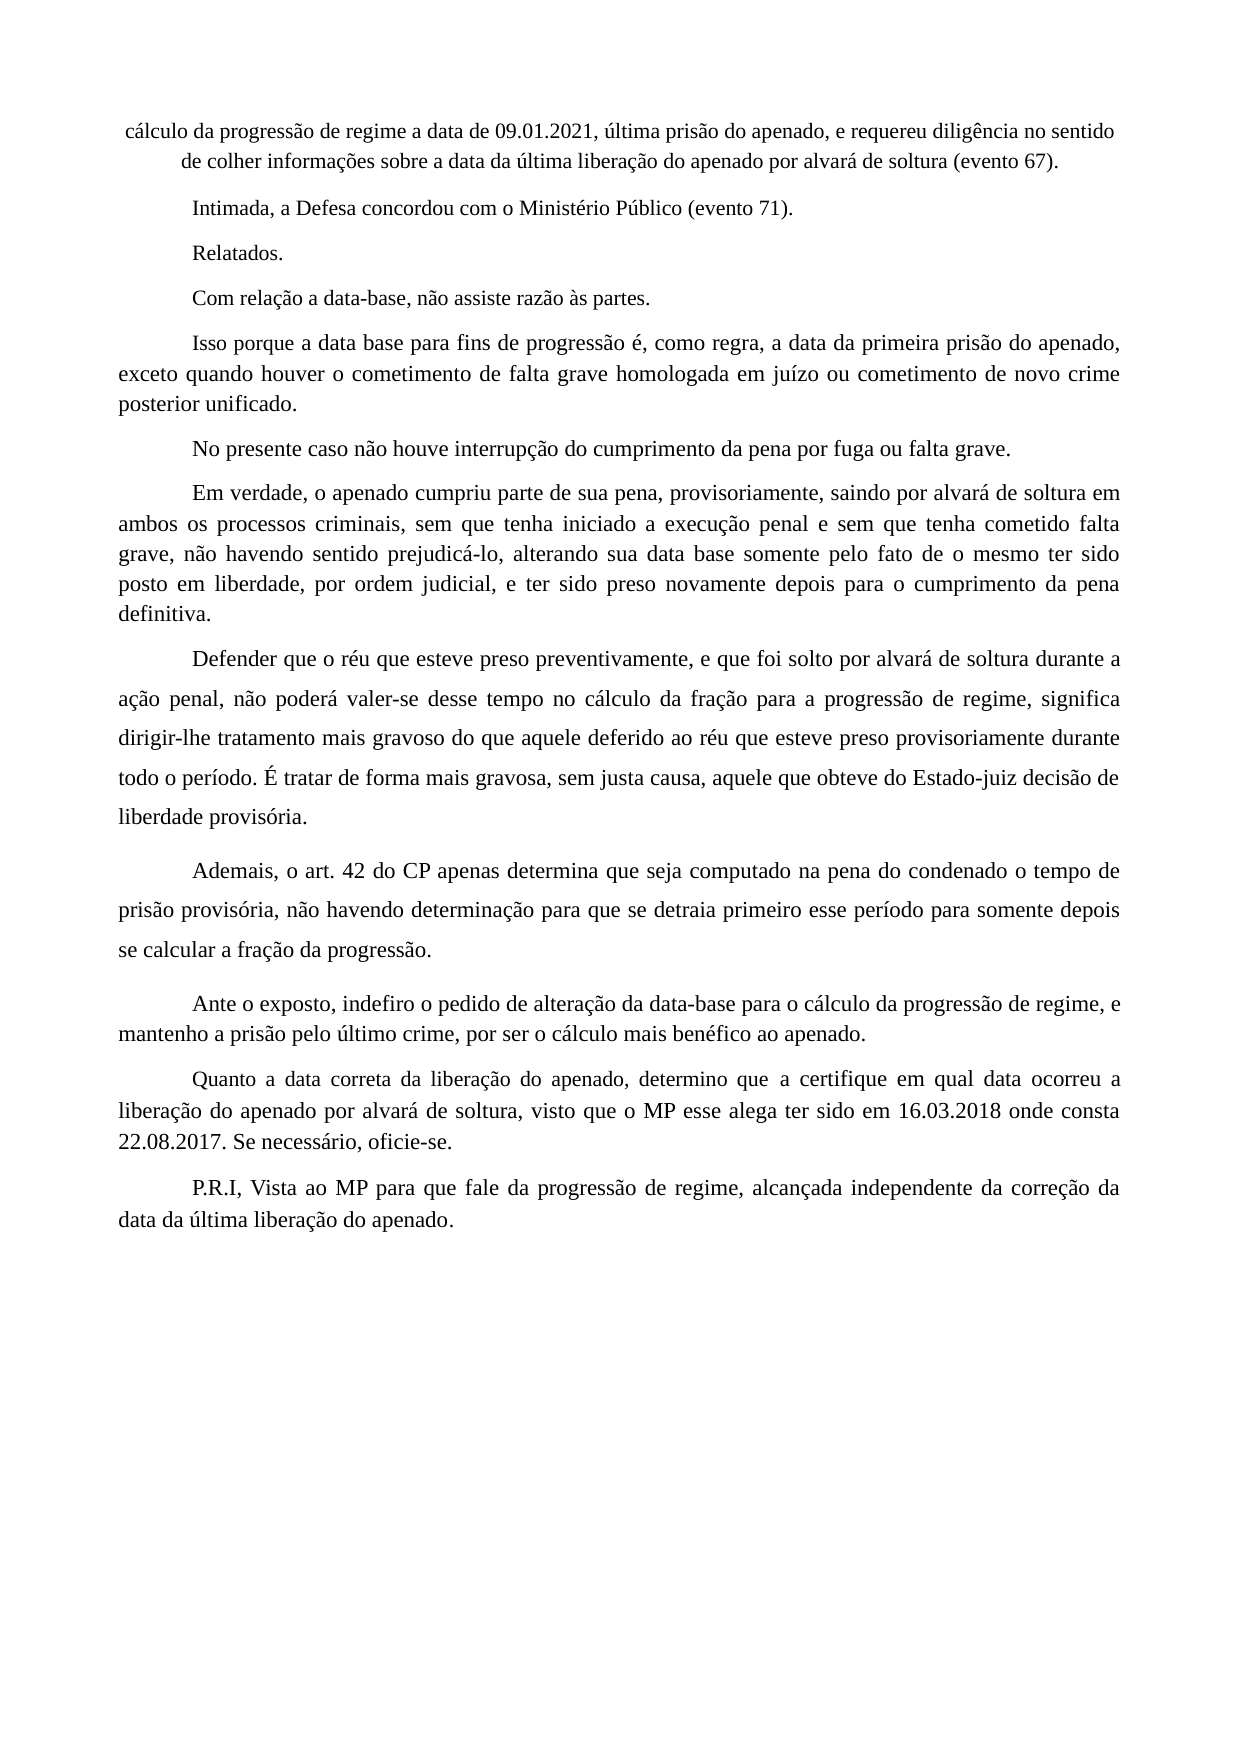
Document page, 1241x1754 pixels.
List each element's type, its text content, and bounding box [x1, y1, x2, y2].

text Intimada, a Defesa concordou com o Ministério Público (evento 71). [118, 195, 1122, 220]
text Relatados. [118, 240, 1122, 265]
text Em verdade, o apenado cumpriu parte de sua pena, provisoriamente, saindo por alvará de soltura em ambos os processos criminais, sem que tenha iniciado a execução penal e sem que tenha cometido falta grave, não havendo sentido prejudicá-lo, alterando sua data base somente pelo fato de o mesmo ter sido posto em liberdade, por ordem judicial, e ter sido preso novamente depois para o cumprimento da pena definitiva. [118, 479, 1122, 627]
text Ante o exposto, indefiro o pedido de alteração da data-base para o cálculo da progressão de regime, e mantenho a prisão pelo último crime, por ser o cálculo mais benéfico ao apenado. [118, 990, 1122, 1047]
text Com relação a data-base, não assiste razão às partes. [118, 285, 1122, 310]
text P.R.I, Vista ao MP para que fale da progressão de regime, alcançada independente da correção da data da última liberação do apenado. [118, 1174, 1122, 1232]
text No presente caso não houve interrupção do cumprimento da pena por fuga ou falta grave. [118, 435, 1122, 461]
text Ademais, o art. 42 do CP apenas determina que seja computado na pena do condenado o tempo de prisão provisória, não havendo determinação para que se detraia primeiro esse período para somente depois se calcular a fração da progressão. [118, 857, 1122, 962]
text cálculo da progressão de regime a data de 09.01.2021, última prisão do apenado, e requereu diligência no sentido de colher informações sobre a data da última liberação do apenado por alvará de soltura (evento 67). [118, 118, 1122, 173]
text Isso porque a data base para fins de progressão é, como regra, a data da primeira prisão do apenado, exceto quando houver o cometimento de falta grave homologada em juízo ou cometimento de novo crime posterior unificado. [118, 329, 1122, 416]
text Defender que o réu que esteve preso preventivamente, e que foi solto por alvará de soltura durante a ação penal, não poderá valer-se desse tempo no cálculo da fração para a progressão de regime, significa dirigir-lhe tratamento mais gravoso do que aquele deferido ao réu que esteve preso provisoriamente durante todo o período. É tratar de forma mais gravosa, sem justa causa, aquele que obteve do Estado-juiz decisão de liberdade provisória. [118, 645, 1122, 829]
text Quanto a data correta da liberação do apenado, determino que a certifique em qual data ocorreu a liberação do apenado por alvará de soltura, visto que o MP esse alega ter sido em 16.03.2018 onde consta 22.08.2017. Se necessário, oficie-se. [118, 1065, 1122, 1154]
